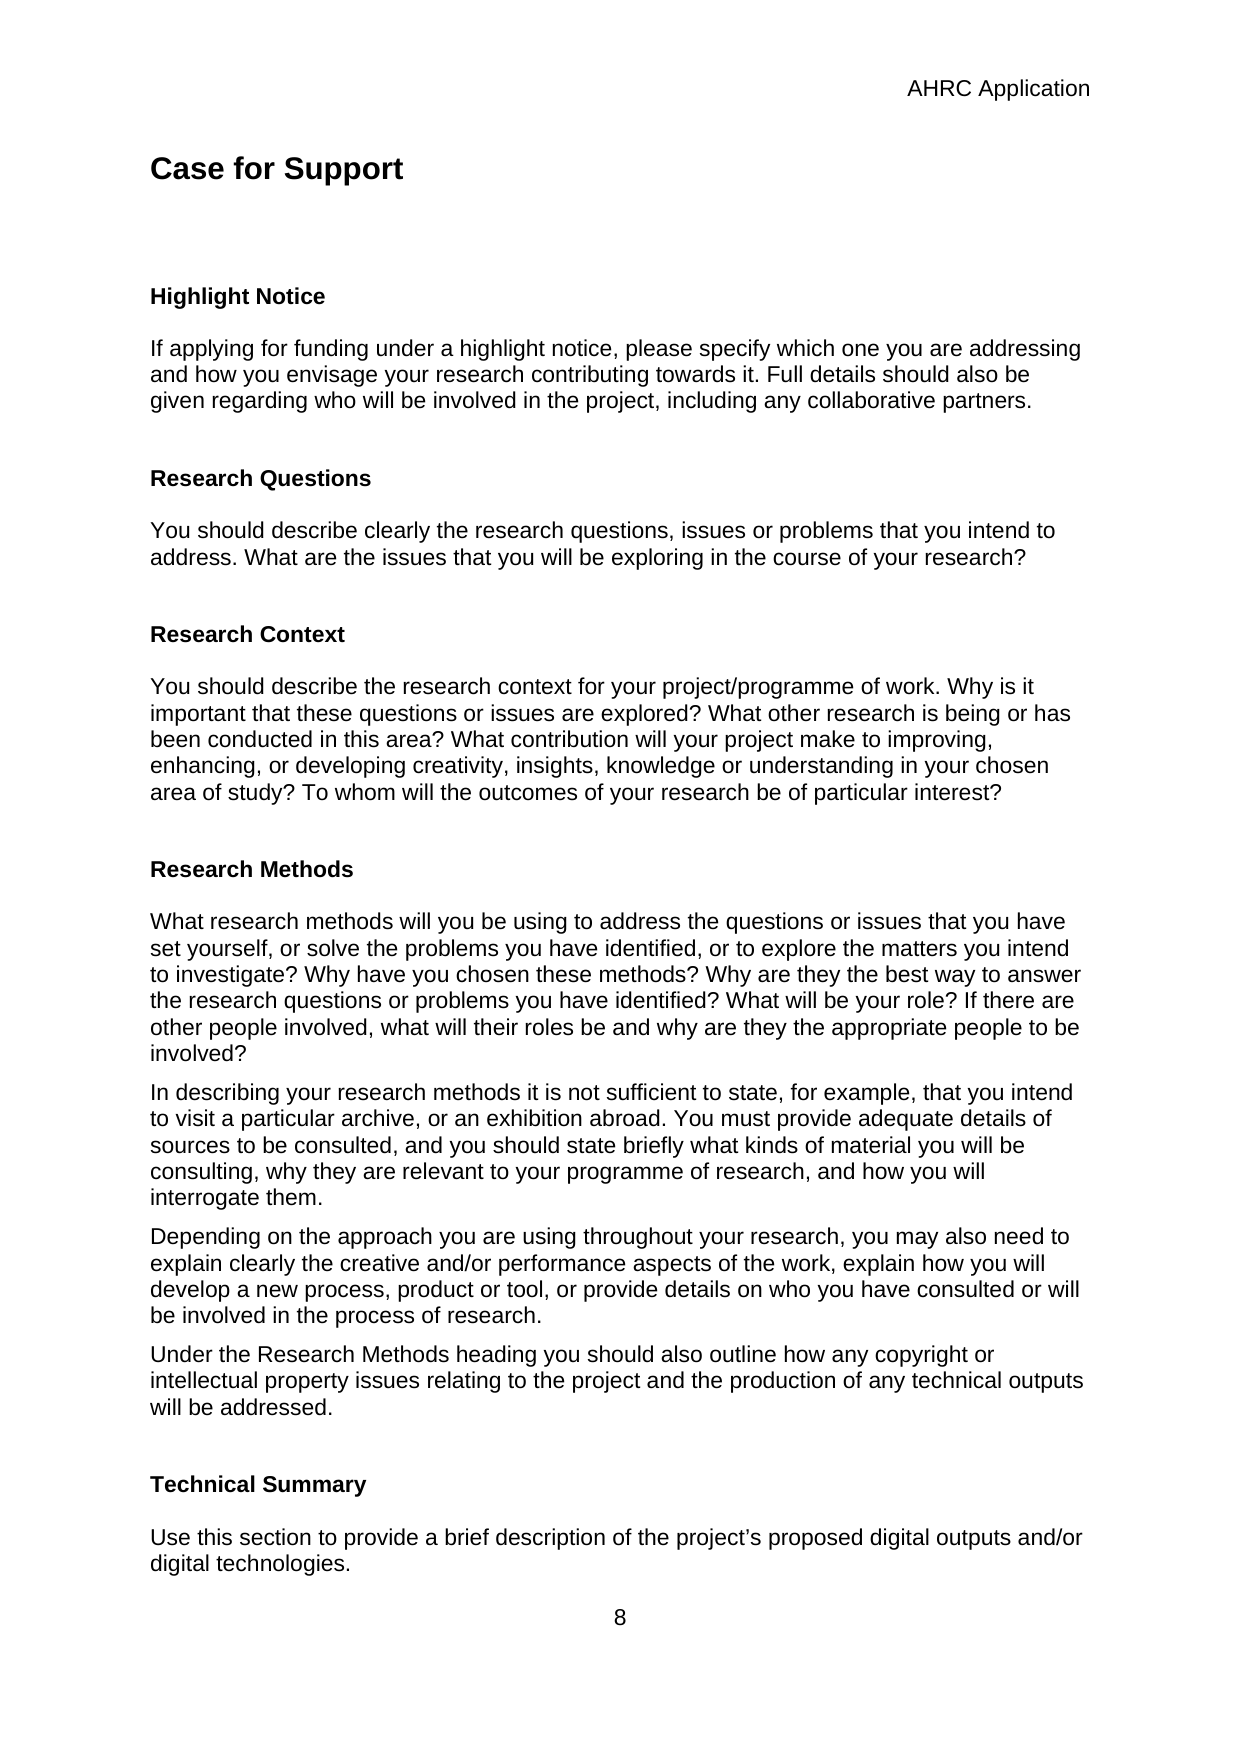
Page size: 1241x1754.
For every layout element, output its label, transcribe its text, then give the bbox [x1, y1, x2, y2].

text If applying for funding under a highlight notice, please specify which one you are addressing and how you envisage your research contributing towards it. Full details should also be given regarding who will be involved in the project, including any collaborative partners. [150, 335, 1090, 414]
text You should describe clearly the research questions, issues or problems that you intend to address. What are the issues that you will be exploring in the course of your research? [150, 517, 1090, 570]
text Under the Research Methods heading you should also outline how any copyright or intellectual property issues relating to the project and the production of any technical outputs will be addressed. [150, 1341, 1090, 1420]
text Technical Summary [150, 1471, 1090, 1498]
text Use this section to provide a brief description of the project’s proposed digital outputs and/or digital technologies. [150, 1523, 1090, 1576]
text Depending on the approach you are using throughout your research, you may also need to explain clearly the creative and/or performance aspects of the work, explain how you will develop a new process, product or tool, or provide details on who you have consulted or will be involved in the process of research. [150, 1223, 1090, 1328]
text In describing your research methods it is not sufficient to state, for example, that you intend to visit a particular archive, or an exhibition abroad. You must provide adequate details of sources to be consulted, and you should state briefly what kinds of material you will be consulting, why they are relevant to your programme of research, and how you will interrogate them. [150, 1079, 1090, 1211]
text Case for Support [150, 150, 1090, 186]
text You should describe the research context for your project/programme of work. Why is it important that these questions or issues are explored? What other research is being or has been conducted in this area? What contribution will your project make to improving, enhancing, or developing creativity, insights, knowledge or understanding in your chosen area of study? To whom will the outcomes of your research be of particular interest? [150, 673, 1090, 805]
text What research methods will you be using to address the questions or issues that you have set yourself, or solve the problems you have identified, or to explore the matters you intend to investigate? Why have you chosen these methods? Why are they the best way to answer the research questions or problems you have identified? What will be your role? If there are other people involved, what will their roles be and why are they the appropriate people to be involved? [150, 908, 1090, 1066]
text Research Questions [150, 465, 1090, 491]
text Research Methods [150, 856, 1090, 883]
text Research Context [150, 621, 1090, 647]
text Highlight Notice [150, 283, 1090, 309]
